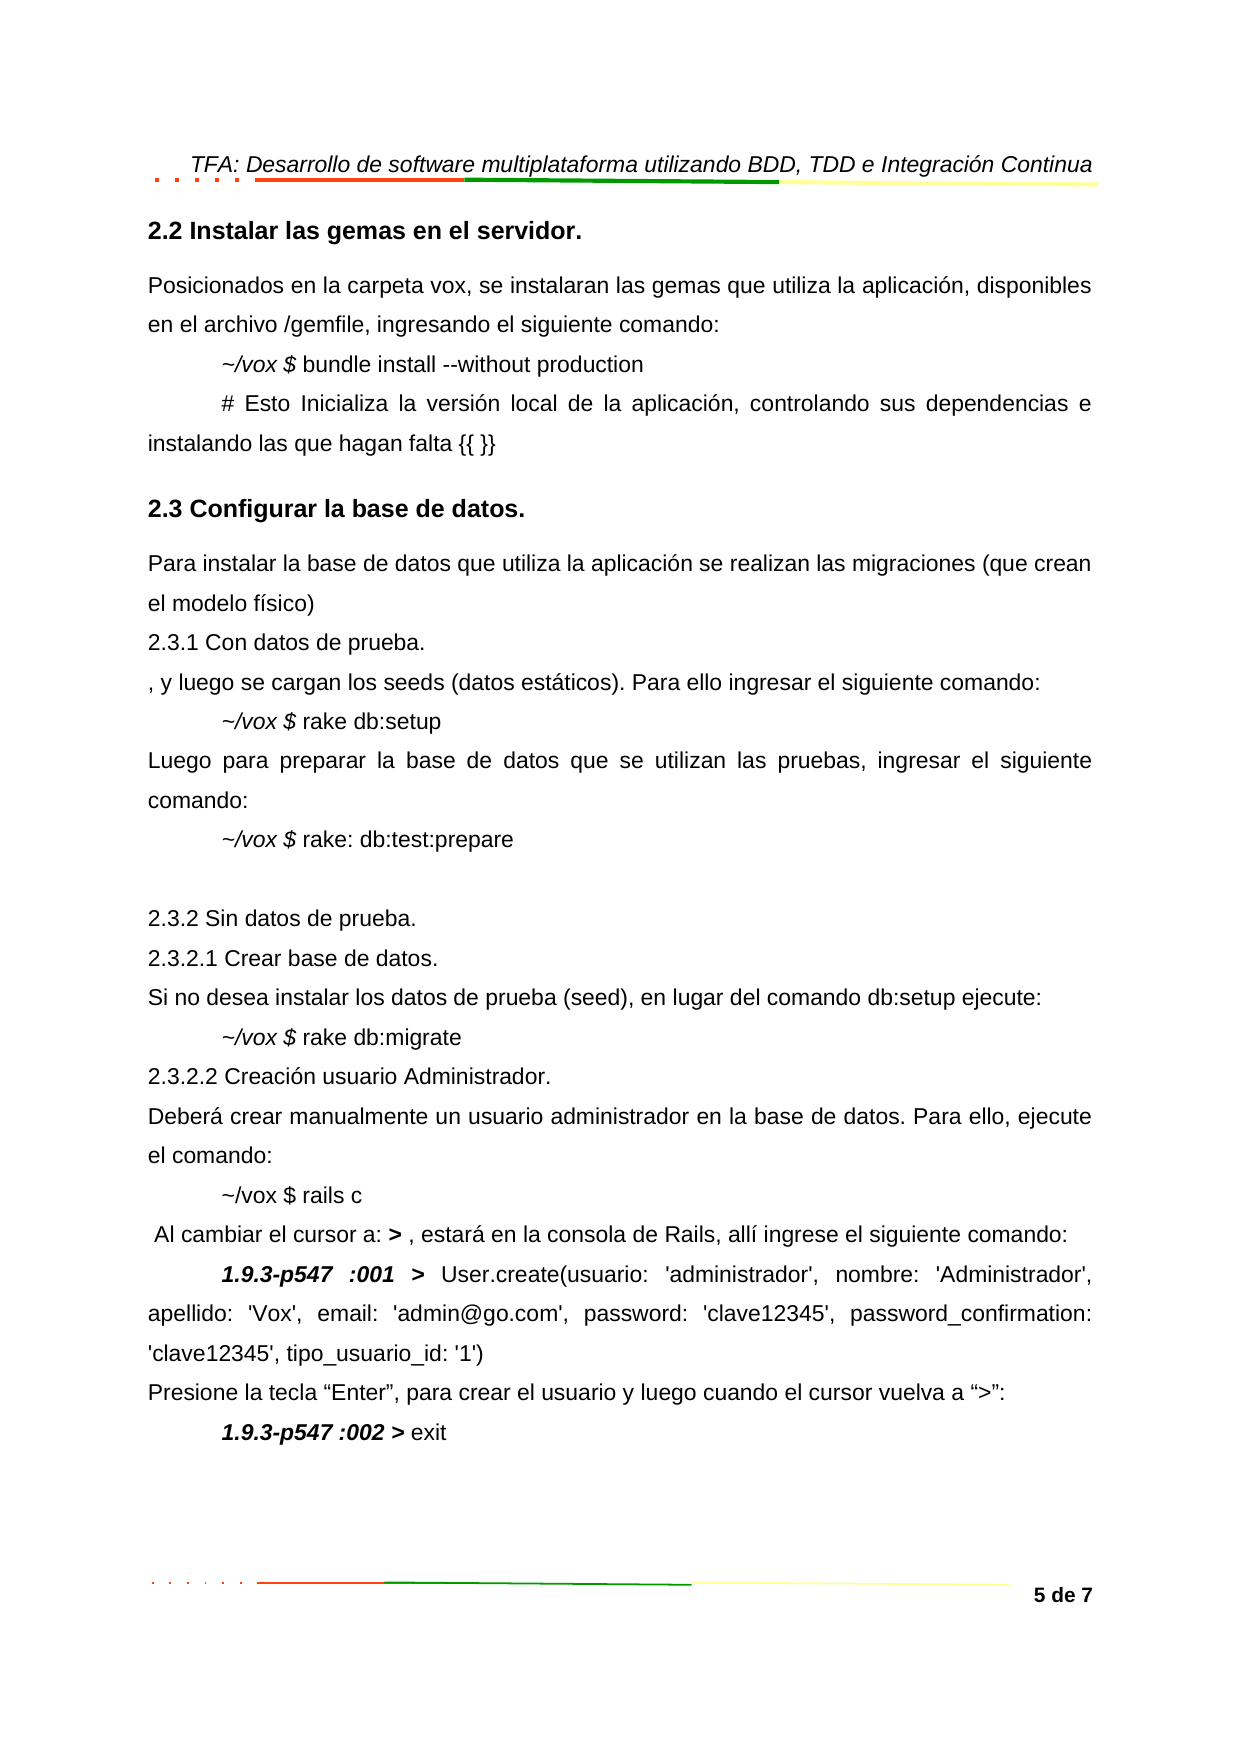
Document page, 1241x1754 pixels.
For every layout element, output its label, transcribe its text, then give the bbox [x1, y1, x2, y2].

subtitle 2.2 Instalar las gemas en el servidor. [148, 216, 1093, 245]
text Al cambiar el cursor a: > , estará en la consola de Rails, allí ingrese el siguiente comando: [148, 1221, 1093, 1247]
text Presione la tecla “Enter”, para crear el usuario y luego cuando el cursor vuelva a “>”: [148, 1379, 1093, 1405]
text ~/vox $ rails c [148, 1182, 1093, 1208]
text # Esto Inicializa la versión local de la aplicación, controlando sus dependencias e instalando las que hagan falta {{ }} [148, 390, 1093, 456]
text 2.3.2 Sin datos de prueba. [148, 905, 1093, 932]
text 2.3.2.2 Creación usuario Administrador. [148, 1063, 1093, 1089]
text ~/vox $ rake: db:test:prepare [148, 826, 1093, 853]
subtitle 2.3 Configurar la base de datos. [148, 494, 1093, 523]
text Luego para preparar la base de datos que se utilizan las pruebas, ingresar el siguiente comando: [148, 747, 1093, 813]
text 2.3.1 Con datos de prueba. [148, 629, 1093, 655]
text ~/vox $ rake db:setup [148, 708, 1093, 734]
text Para instalar la base de datos que utiliza la aplicación se realizan las migraciones (que crean el modelo físico) [148, 550, 1093, 616]
text ~/vox $ bundle install --without production [148, 351, 1093, 377]
text , y luego se cargan los seeds (datos estáticos). Para ello ingresar el siguiente comando: [148, 668, 1093, 695]
text ~/vox $ rake db:migrate [148, 1024, 1093, 1050]
text 2.3.2.1 Crear base de datos. [148, 945, 1093, 971]
text 1.9.3-p547 :002 > exit [148, 1418, 1093, 1445]
text Si no desea instalar los datos de prueba (seed), en lugar del comando db:setup ejecute: [148, 984, 1093, 1011]
text Posicionados en la carpeta vox, se instalaran las gemas que utiliza la aplicación, disponibles en el archivo /gemfile, ingresando el siguiente comando: [148, 272, 1093, 338]
text 1.9.3-p547 :001 > User.create(usuario: 'administrador', nombre: 'Administrador', apellido: 'Vox', email: 'admin@go.com', password: 'clave12345', password_confirmation: 'clave12345', tipo_usuario_id: '1') [148, 1261, 1093, 1366]
text Deberá crear manualmente un usuario administrador en la base de datos. Para ello, ejecute el comando: [148, 1103, 1093, 1168]
